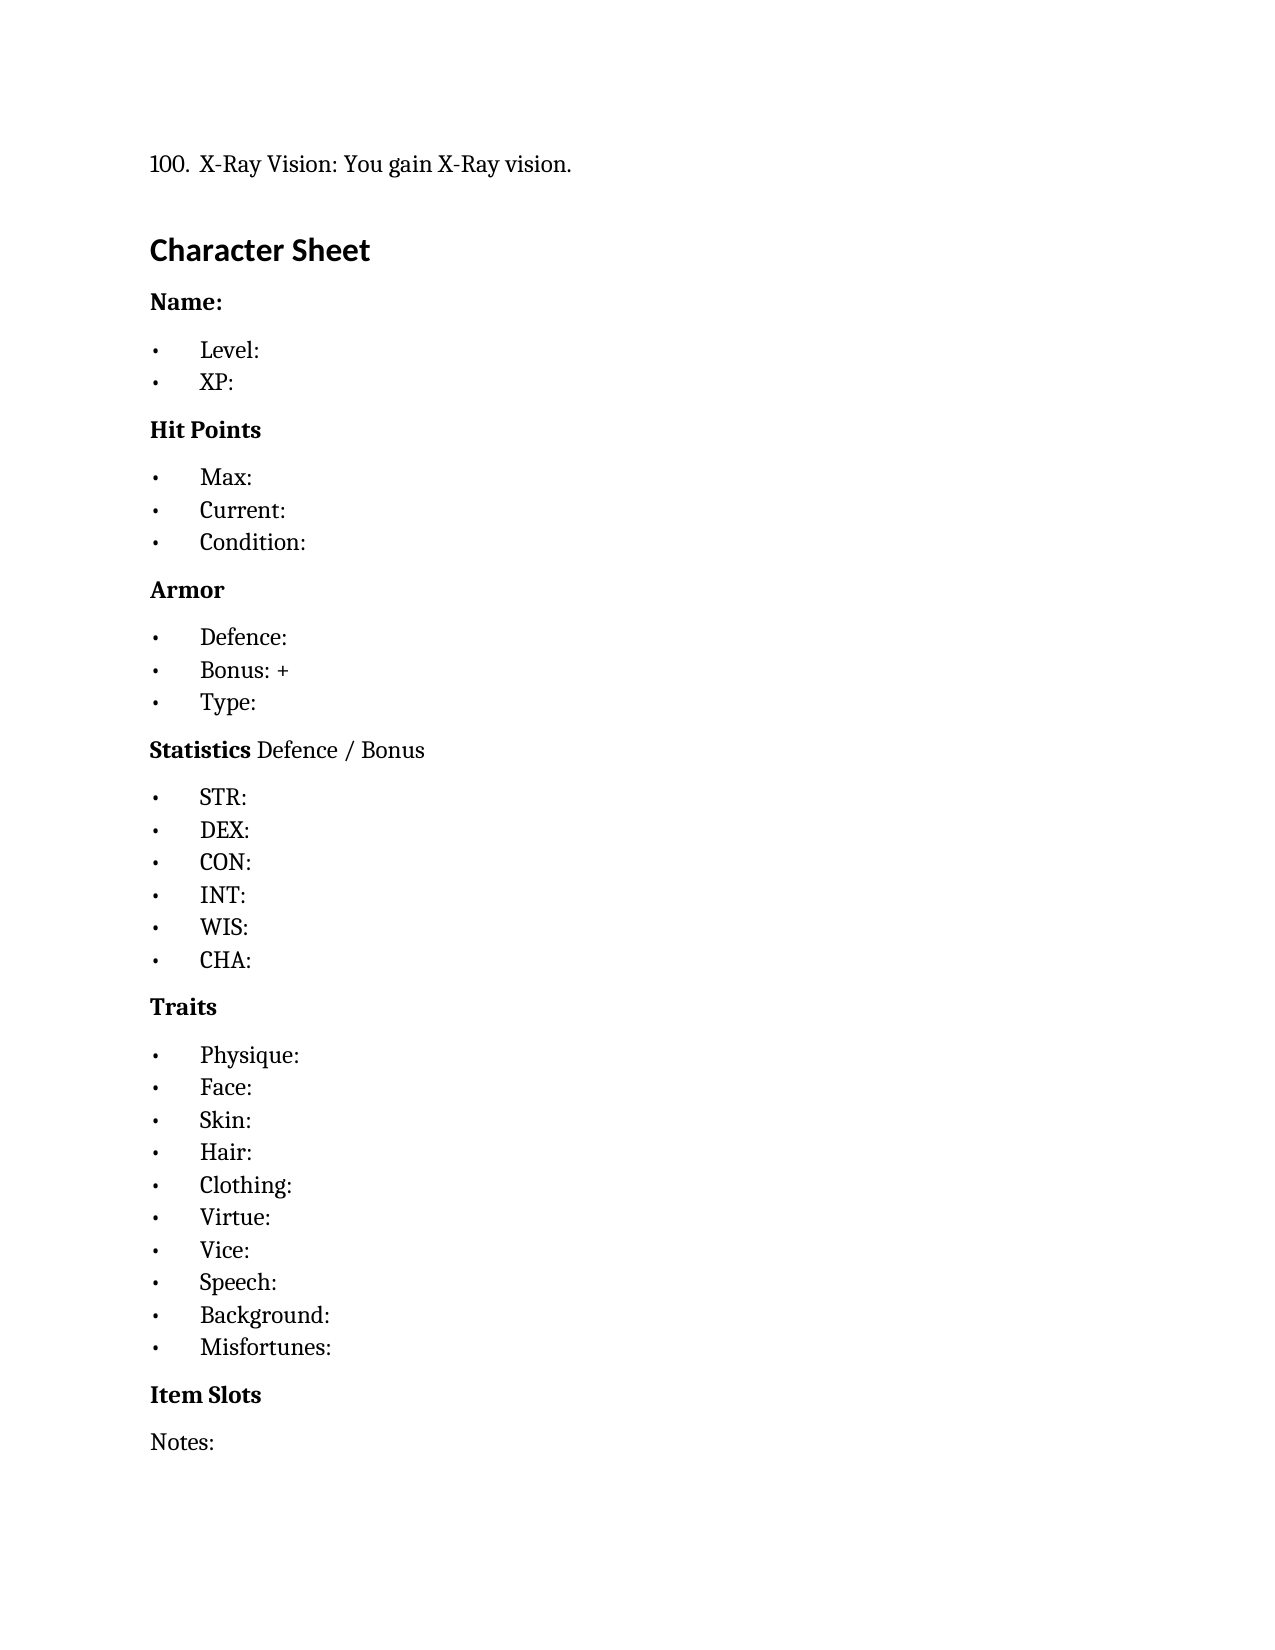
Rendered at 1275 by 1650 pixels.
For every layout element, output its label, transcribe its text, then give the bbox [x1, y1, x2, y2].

list Background: [150, 1301, 1125, 1329]
list WIS: [150, 913, 1125, 942]
list Max: [150, 463, 1125, 492]
list Bonus: + [150, 656, 1125, 684]
list Condition: [150, 528, 1125, 557]
list Virtue: [150, 1203, 1125, 1232]
list CHA: [150, 946, 1125, 974]
text Hit Points [150, 416, 1125, 444]
list Level: [150, 336, 1125, 364]
text Statistics Defence / Bonus [150, 736, 1125, 764]
list X-Ray Vision: You gain X-Ray vision. [150, 150, 1125, 179]
list Skin: [150, 1106, 1125, 1134]
list Clothing: [150, 1171, 1125, 1199]
list Vice: [150, 1236, 1125, 1264]
list CON: [150, 848, 1125, 877]
list STR: [150, 783, 1125, 812]
list Misfortunes: [150, 1333, 1125, 1362]
list Current: [150, 496, 1125, 524]
list XP: [150, 368, 1125, 397]
list Face: [150, 1073, 1125, 1102]
list Hair: [150, 1138, 1125, 1167]
list Type: [150, 688, 1125, 717]
text Notes: [150, 1428, 1125, 1457]
text Traits [150, 993, 1125, 1022]
list Physique: [150, 1041, 1125, 1069]
text Item Slots [150, 1381, 1125, 1409]
text Armor [150, 576, 1125, 604]
list Defence: [150, 623, 1125, 652]
list INT: [150, 881, 1125, 909]
list Speech: [150, 1268, 1125, 1297]
subtitle Character Sheet [150, 229, 1125, 269]
text Name: [150, 288, 1125, 317]
list DEX: [150, 816, 1125, 844]
